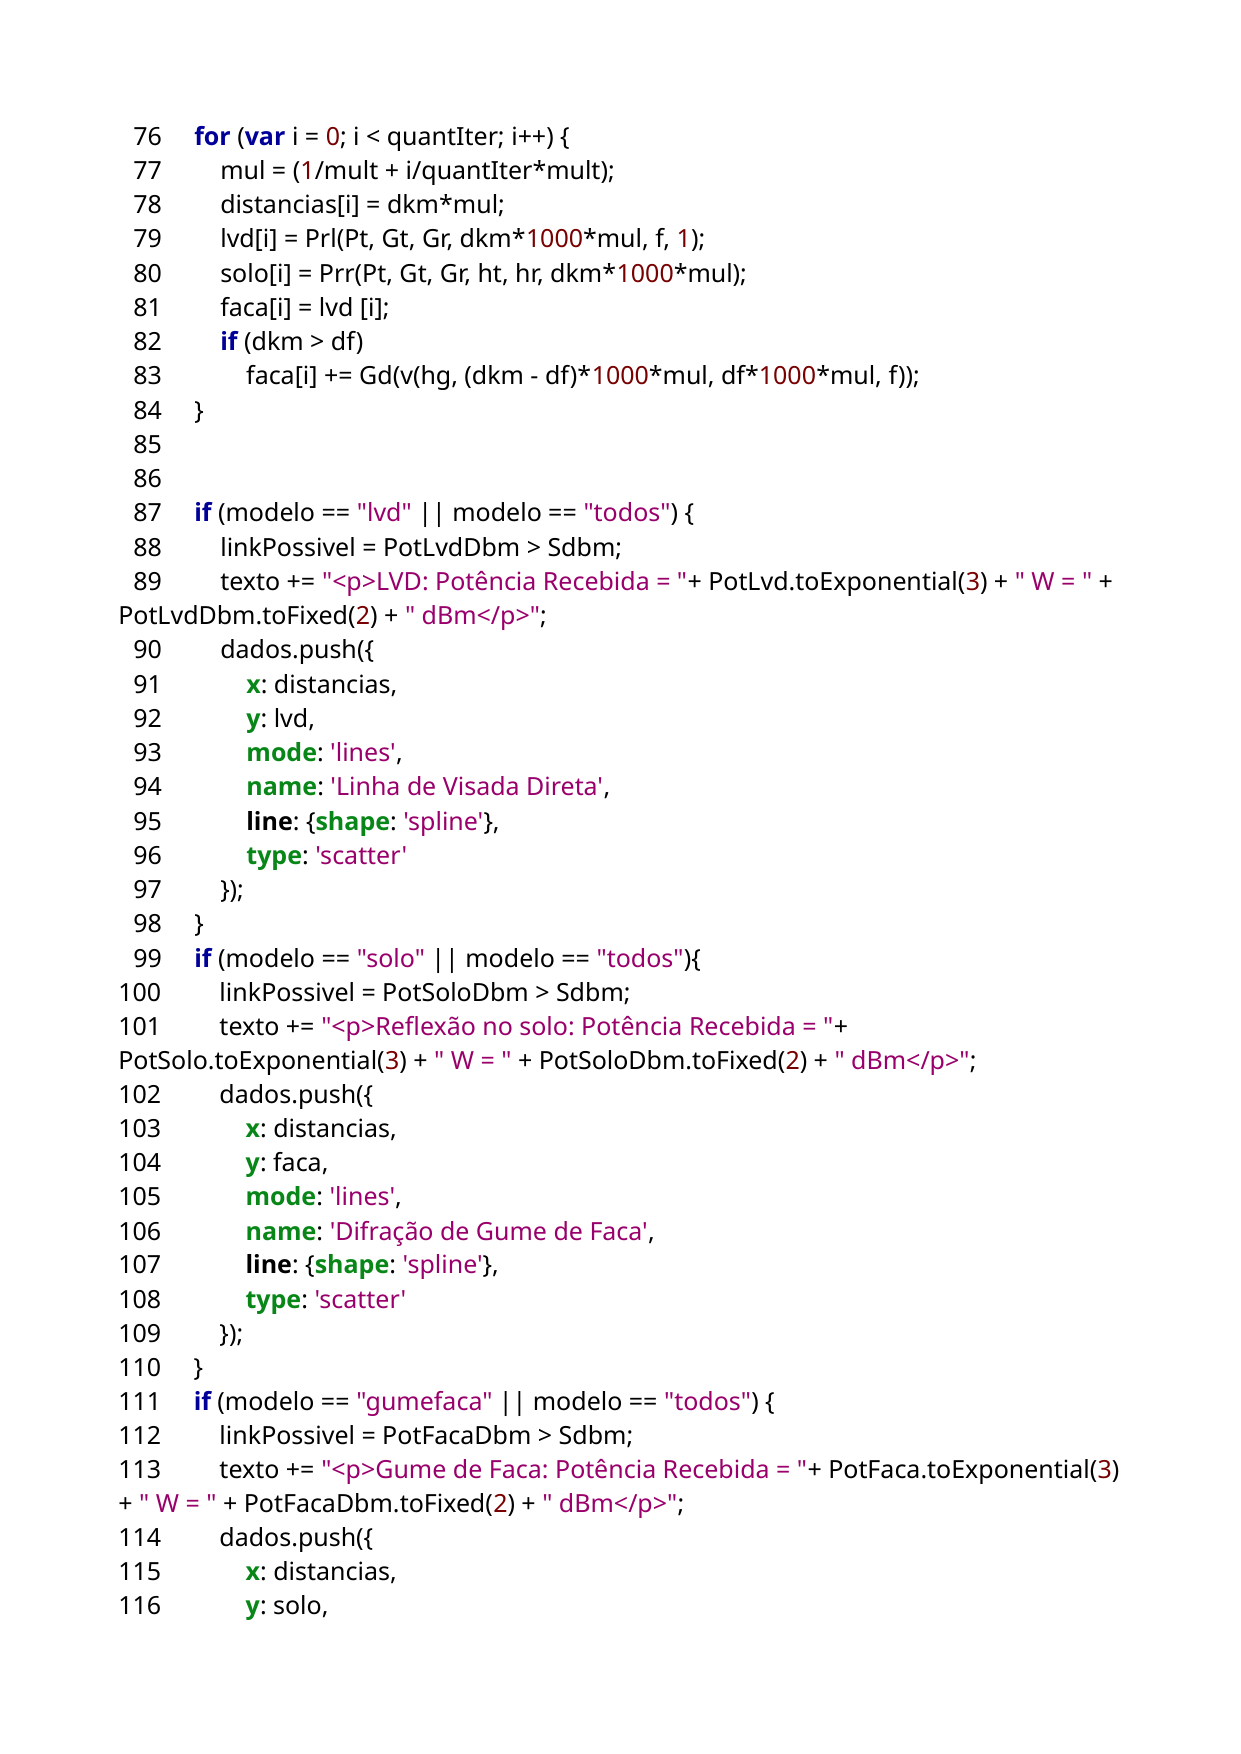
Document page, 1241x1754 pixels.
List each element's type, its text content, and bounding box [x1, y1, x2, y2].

text 112 linkPossivel = PotFacaDbm > Sdbm; [118, 1417, 1122, 1452]
text 88 linkPossivel = PotLvdDbm > Sdbm; [118, 529, 1122, 564]
text 100 linkPossivel = PotSoloDbm > Sdbm; [118, 975, 1122, 1009]
text 110 } [118, 1349, 1122, 1383]
text 78 distancias[i] = dkm*mul; [118, 187, 1122, 221]
text 99 if (modelo == "solo" || modelo == "todos"){ [118, 940, 1122, 975]
text 91 x: distancias, [118, 666, 1122, 701]
text 81 faca[i] = lvd [i]; [118, 289, 1122, 324]
text 77 mul = (1/mult + i/quantIter*mult); [118, 152, 1122, 187]
text 89 texto += "<p>LVD: Potência Recebida = "+ PotLvd.toExponential(3) + " W = " + PotLvdDbm.toFixed(2) + " dBm</p>"; [118, 564, 1122, 632]
text 97 }); [118, 872, 1122, 906]
text 113 texto += "<p>Gume de Faca: Potência Recebida = "+ PotFaca.toExponential(3) + " W = " + PotFacaDbm.toFixed(2) + " dBm</p>"; [118, 1452, 1122, 1520]
text 86 [118, 461, 1122, 495]
text 105 mode: 'lines', [118, 1179, 1122, 1213]
text 109 }); [118, 1315, 1122, 1349]
text 90 dados.push({ [118, 632, 1122, 666]
text 93 mode: 'lines', [118, 735, 1122, 769]
text 76 for (var i = 0; i < quantIter; i++) { [118, 118, 1122, 152]
text 102 dados.push({ [118, 1077, 1122, 1111]
text 98 } [118, 906, 1122, 940]
text 111 if (modelo == "gumefaca" || modelo == "todos") { [118, 1383, 1122, 1417]
text 84 } [118, 392, 1122, 427]
text 96 type: 'scatter' [118, 838, 1122, 872]
text 95 line: {shape: 'spline'}, [118, 803, 1122, 838]
text 87 if (modelo == "lvd" || modelo == "todos") { [118, 495, 1122, 529]
text 115 x: distancias, [118, 1554, 1122, 1588]
text 116 y: solo, [118, 1588, 1122, 1622]
text 79 lvd[i] = Prl(Pt, Gt, Gr, dkm*1000*mul, f, 1); [118, 221, 1122, 255]
text 103 x: distancias, [118, 1111, 1122, 1145]
text 92 y: lvd, [118, 701, 1122, 735]
text 83 faca[i] += Gd(v(hg, (dkm - df)*1000*mul, df*1000*mul, f)); [118, 358, 1122, 392]
text 114 dados.push({ [118, 1520, 1122, 1554]
text 94 name: 'Linha de Visada Direta', [118, 769, 1122, 803]
text 80 solo[i] = Prr(Pt, Gt, Gr, ht, hr, dkm*1000*mul); [118, 255, 1122, 289]
text 107 line: {shape: 'spline'}, [118, 1247, 1122, 1281]
text 101 texto += "<p>Reflexão no solo: Potência Recebida = "+ PotSolo.toExponential(3) + " W = " + PotSoloDbm.toFixed(2) + " dBm</p>"; [118, 1009, 1122, 1077]
text 108 type: 'scatter' [118, 1281, 1122, 1315]
text 85 [118, 427, 1122, 461]
text 104 y: faca, [118, 1145, 1122, 1179]
text 82 if (dkm > df) [118, 324, 1122, 358]
text 106 name: 'Difração de Gume de Faca', [118, 1213, 1122, 1247]
